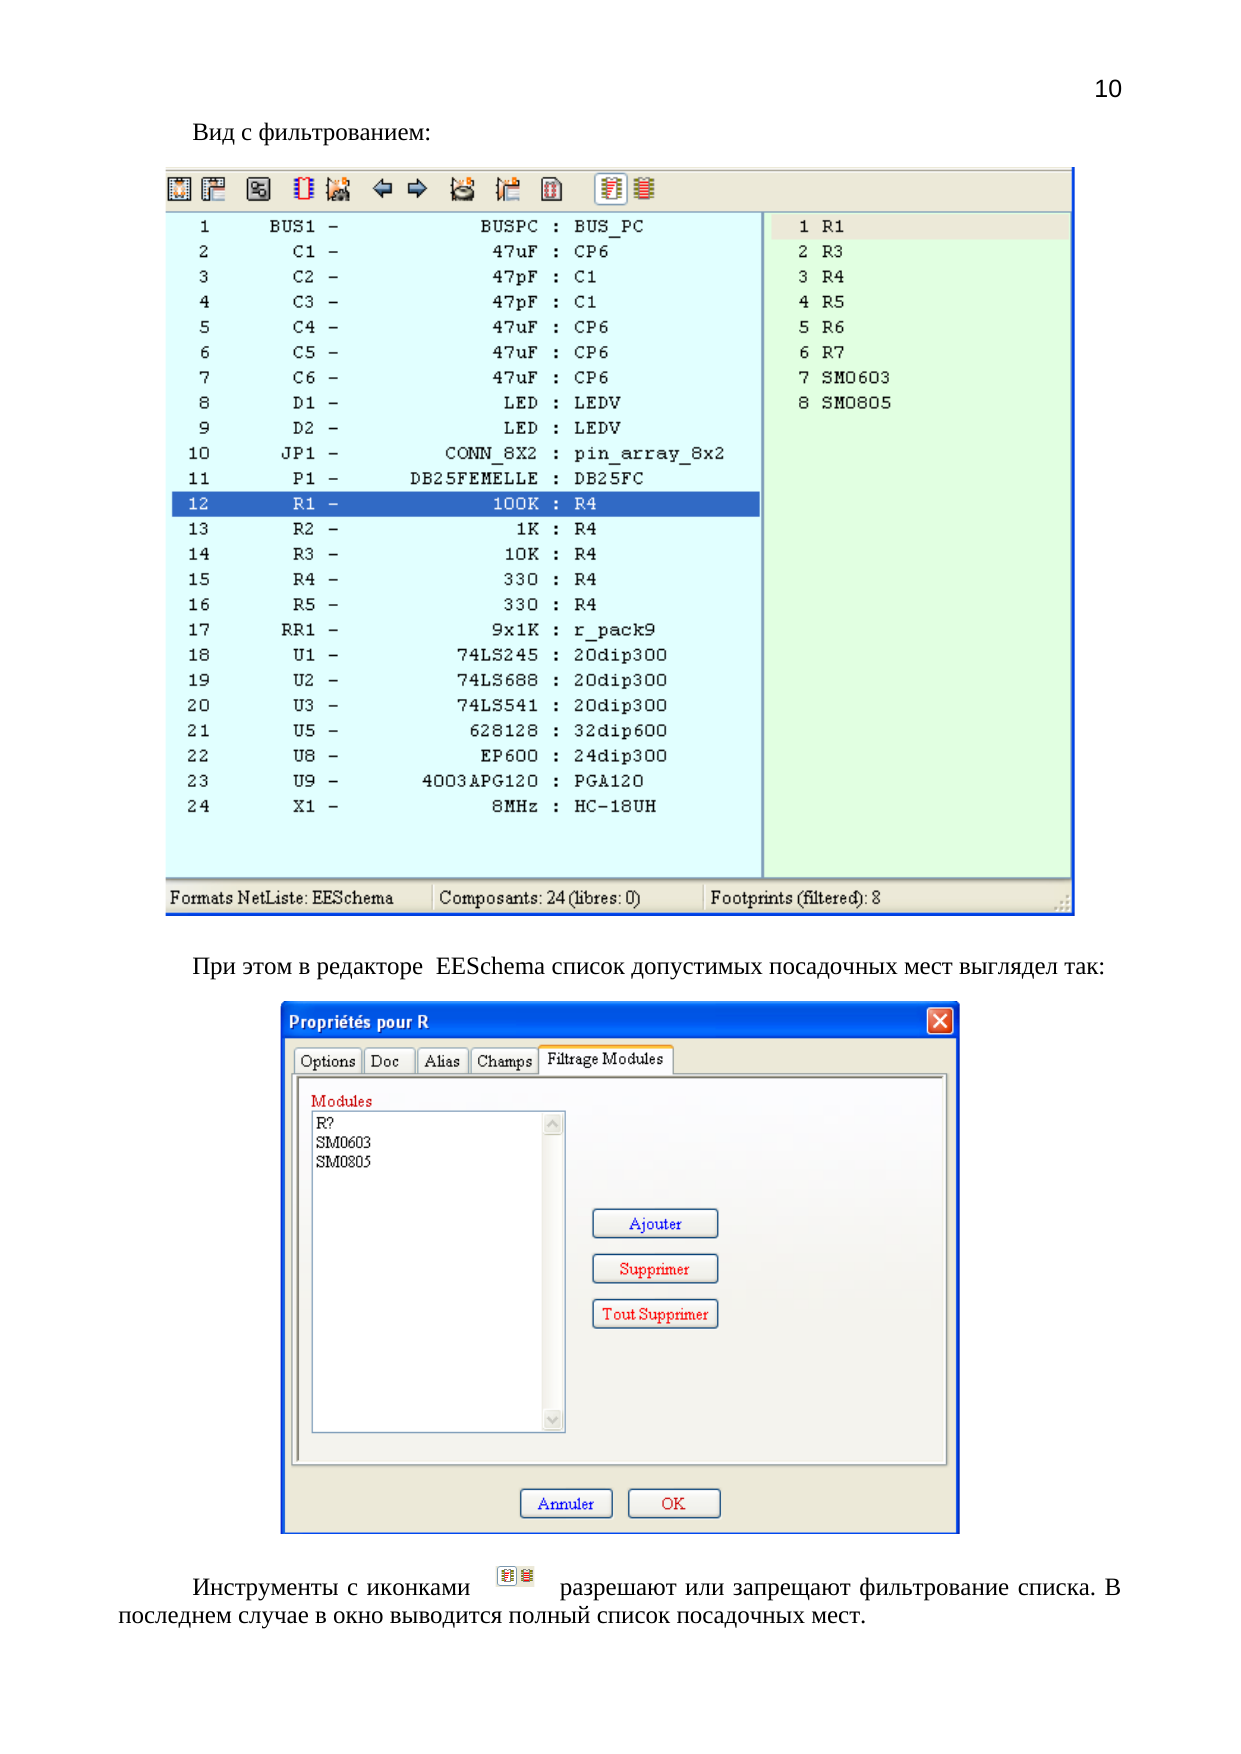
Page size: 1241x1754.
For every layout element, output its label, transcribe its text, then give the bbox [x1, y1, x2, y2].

text При этом в редакторе EESchema список допустимых посадочных мест выглядел так: [118, 952, 1122, 980]
picture [495, 1565, 535, 1587]
picture [165, 167, 1075, 916]
text Вид с фильтрованием: [118, 118, 1122, 146]
text Инструменты с иконками разрешают или запрещают фильтрование списка. В последнем случае в окно выводится полный список посадочных мест. [118, 1557, 1122, 1629]
picture [280, 1001, 960, 1534]
